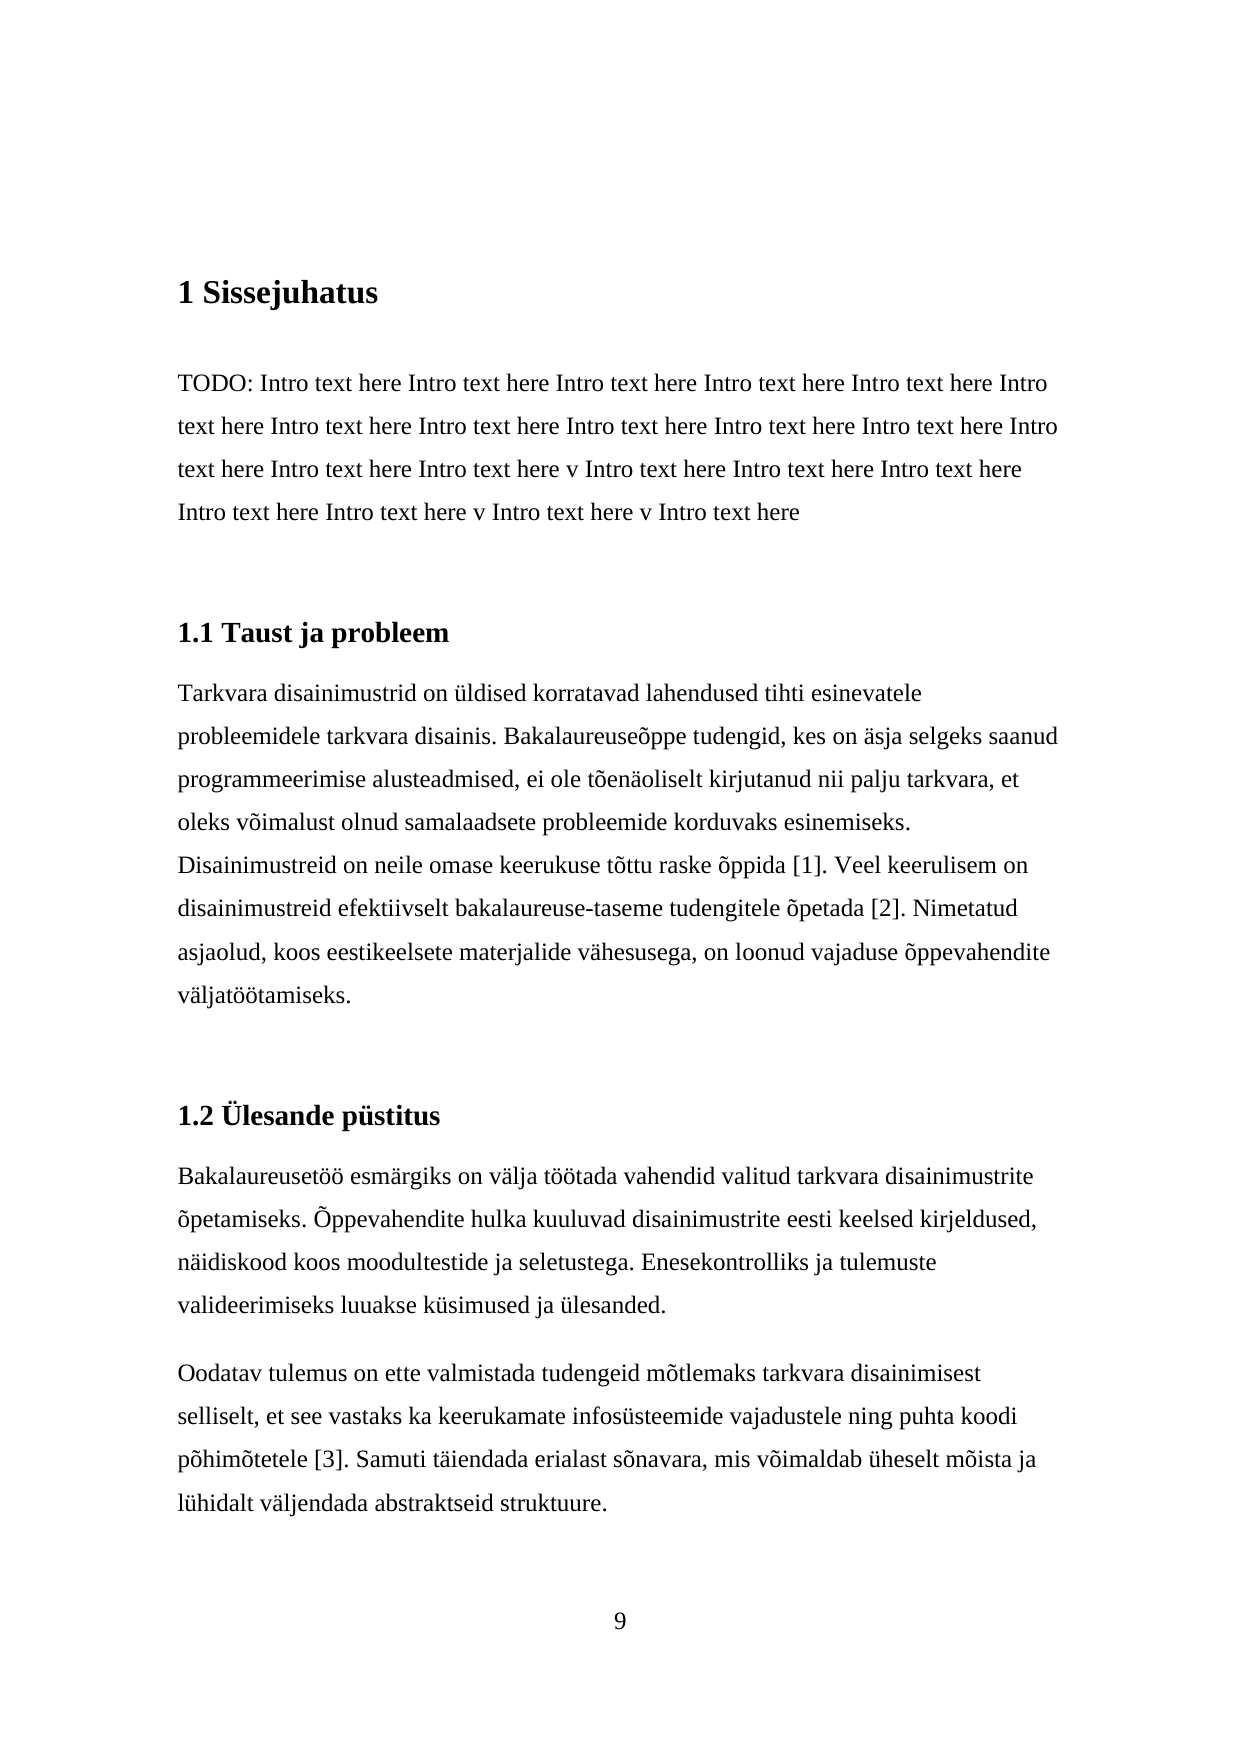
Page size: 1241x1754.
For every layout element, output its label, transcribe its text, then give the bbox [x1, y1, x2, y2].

text Oodatav tulemus on ette valmistada tudengeid mõtlemaks tarkvara disainimisest selliselt, et see vastaks ka keerukamate infosüsteemide vajadustele ning puhta koodi põhimõtetele [3]. Samuti täiendada erialast sõnavara, mis võimaldab üheselt mõista ja lühidalt väljendada abstraktseid struktuure. [177, 1358, 1063, 1516]
subtitle Taust ja probleem [177, 615, 1063, 649]
subtitle Sissejuhatus [177, 273, 1063, 311]
text Tarkvara disainimustrid on üldised korratavad lahendused tihti esinevatele probleemidele tarkvara disainis. Bakalaureuseõppe tudengid, kes on äsja selgeks saanud programmeerimise alusteadmised, ei ole tõenäoliselt kirjutanud nii palju tarkvara, et oleks võimalust olnud samalaadsete probleemide korduvaks esinemiseks. Disainimustreid on neile omase keerukuse tõttu raske õppida [1]. Veel keerulisem on disainimustreid efektiivselt bakalaureuse-taseme tudengitele õpetada [2]. Nimetatud asjaolud, koos eestikeelsete materjalide vähesusega, on loonud vajaduse õppevahendite väljatöötamiseks. [177, 678, 1063, 1008]
subtitle Ülesande püstitus [177, 1098, 1063, 1131]
text Bakalaureusetöö esmärgiks on välja töötada vahendid valitud tarkvara disainimustrite õpetamiseks. Õppevahendite hulka kuuluvad disainimustrite eesti keelsed kirjeldused, näidiskood koos moodultestide ja seletustega. Enesekontrolliks ja tulemuste valideerimiseks luuakse küsimused ja ülesanded. [177, 1161, 1063, 1319]
text TODO: Intro text here Intro text here Intro text here Intro text here Intro text here Intro text here Intro text here Intro text here Intro text here Intro text here Intro text here Intro text here Intro text here Intro text here v Intro text here Intro text here Intro text here Intro text here Intro text here v Intro text here v Intro text here [177, 368, 1063, 526]
